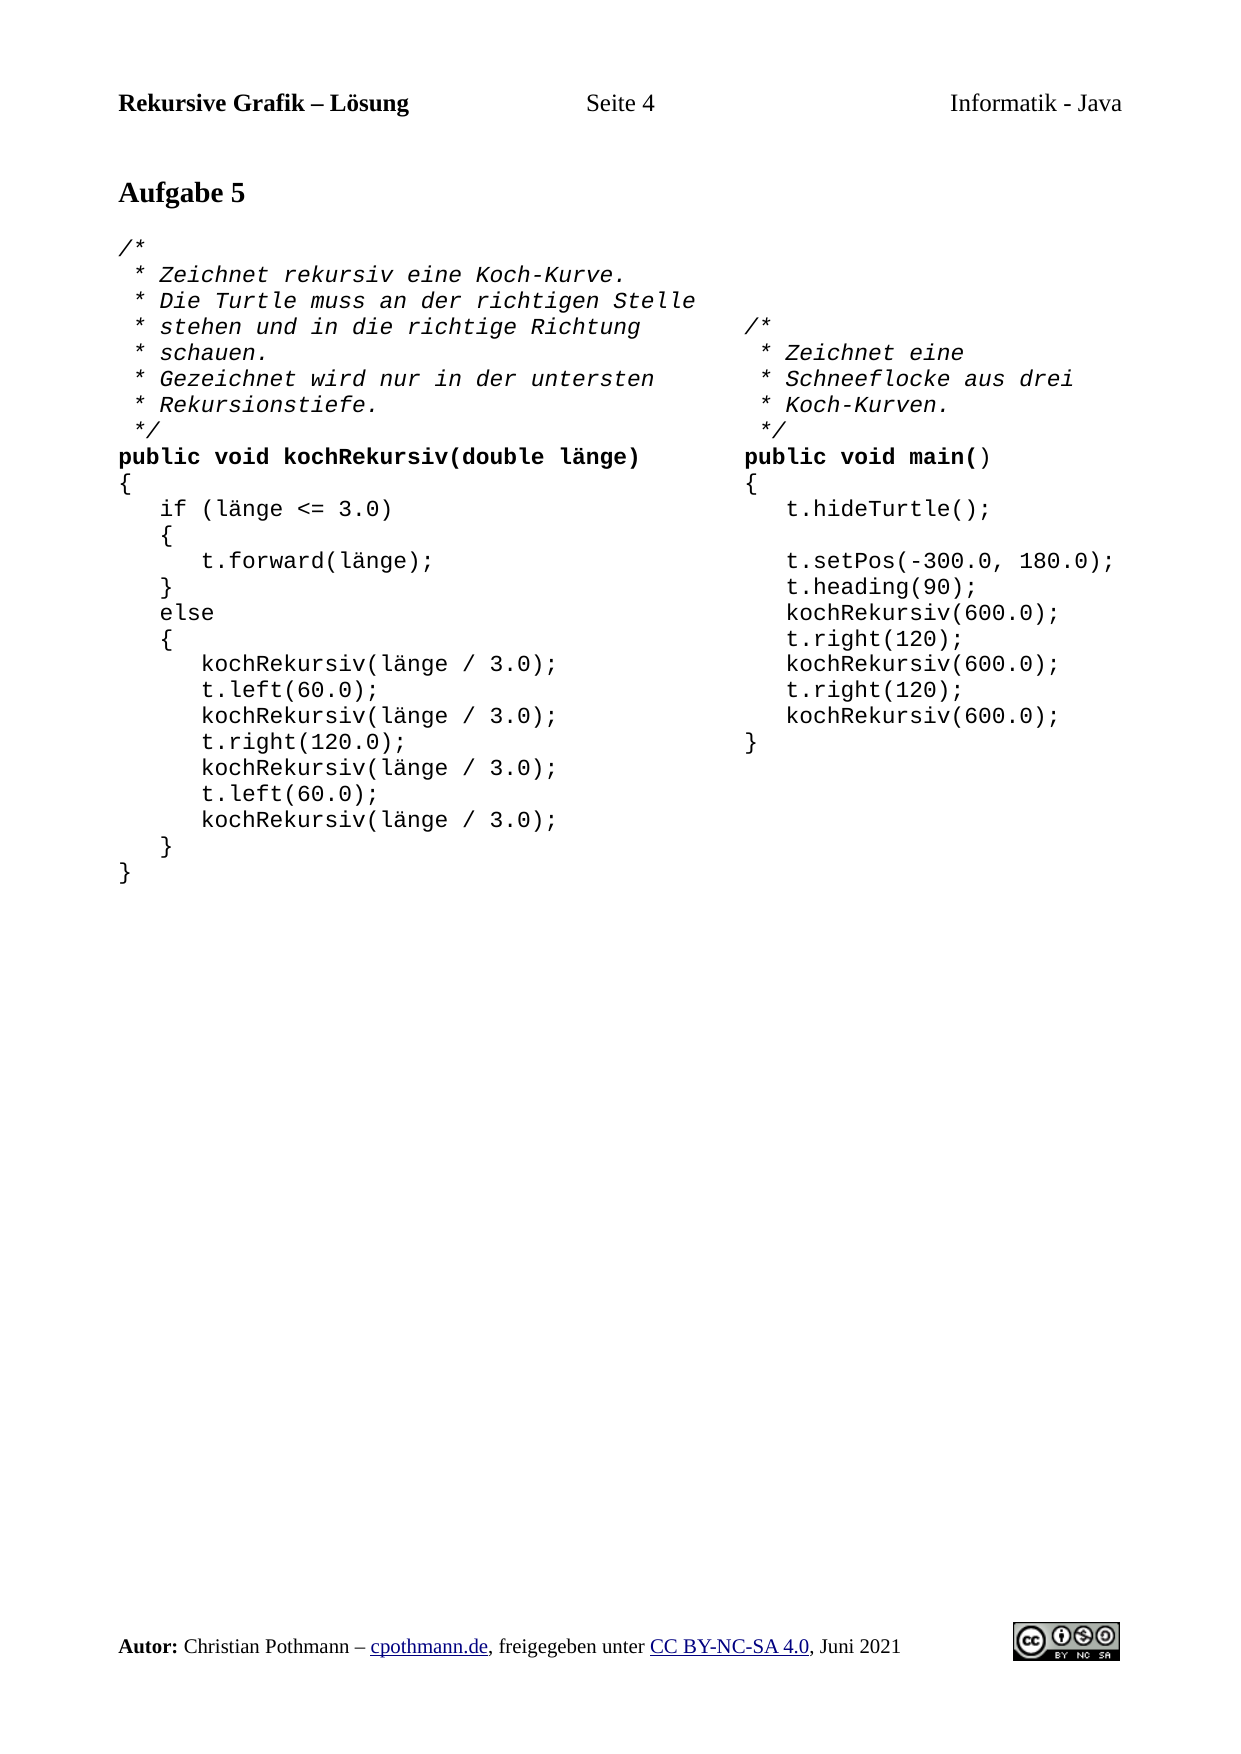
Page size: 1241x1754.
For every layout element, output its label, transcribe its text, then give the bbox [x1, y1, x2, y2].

table_header /* * Zeichnet rekursiv eine Koch-Kurve. * Die Turtle muss an der richtigen Stelle * stehen und in die richtige Richtung * schauen. * Gezeichnet wird nur in der untersten * Rekursionstiefe. */ public void kochRekursiv(double länge) { if (länge <= 3.0) { t.forward(länge); } else { kochRekursiv(länge / 3.0); t.left(60.0); kochRekursiv(länge / 3.0); t.right(120.0); kochRekursiv(länge / 3.0); t.left(60.0); kochRekursiv(länge / 3.0); } } [118, 238, 744, 886]
picture [1013, 1622, 1120, 1661]
text Aufgabe 5 [118, 176, 1122, 209]
table_header /* * Zeichnet eine * Schneeflocke aus drei * Koch-Kurven. */ public void main() { t.hideTurtle(); t.setPos(-300.0, 180.0); t.heading(90); kochRekursiv(600.0); t.right(120); kochRekursiv(600.0); t.right(120); kochRekursiv(600.0); } [744, 238, 1122, 886]
text Autor: Christian Pothmann – cpothmann.de, freigegeben unter CC BY-NC-SA 4.0, Juni 2021 [118, 1634, 1013, 1658]
